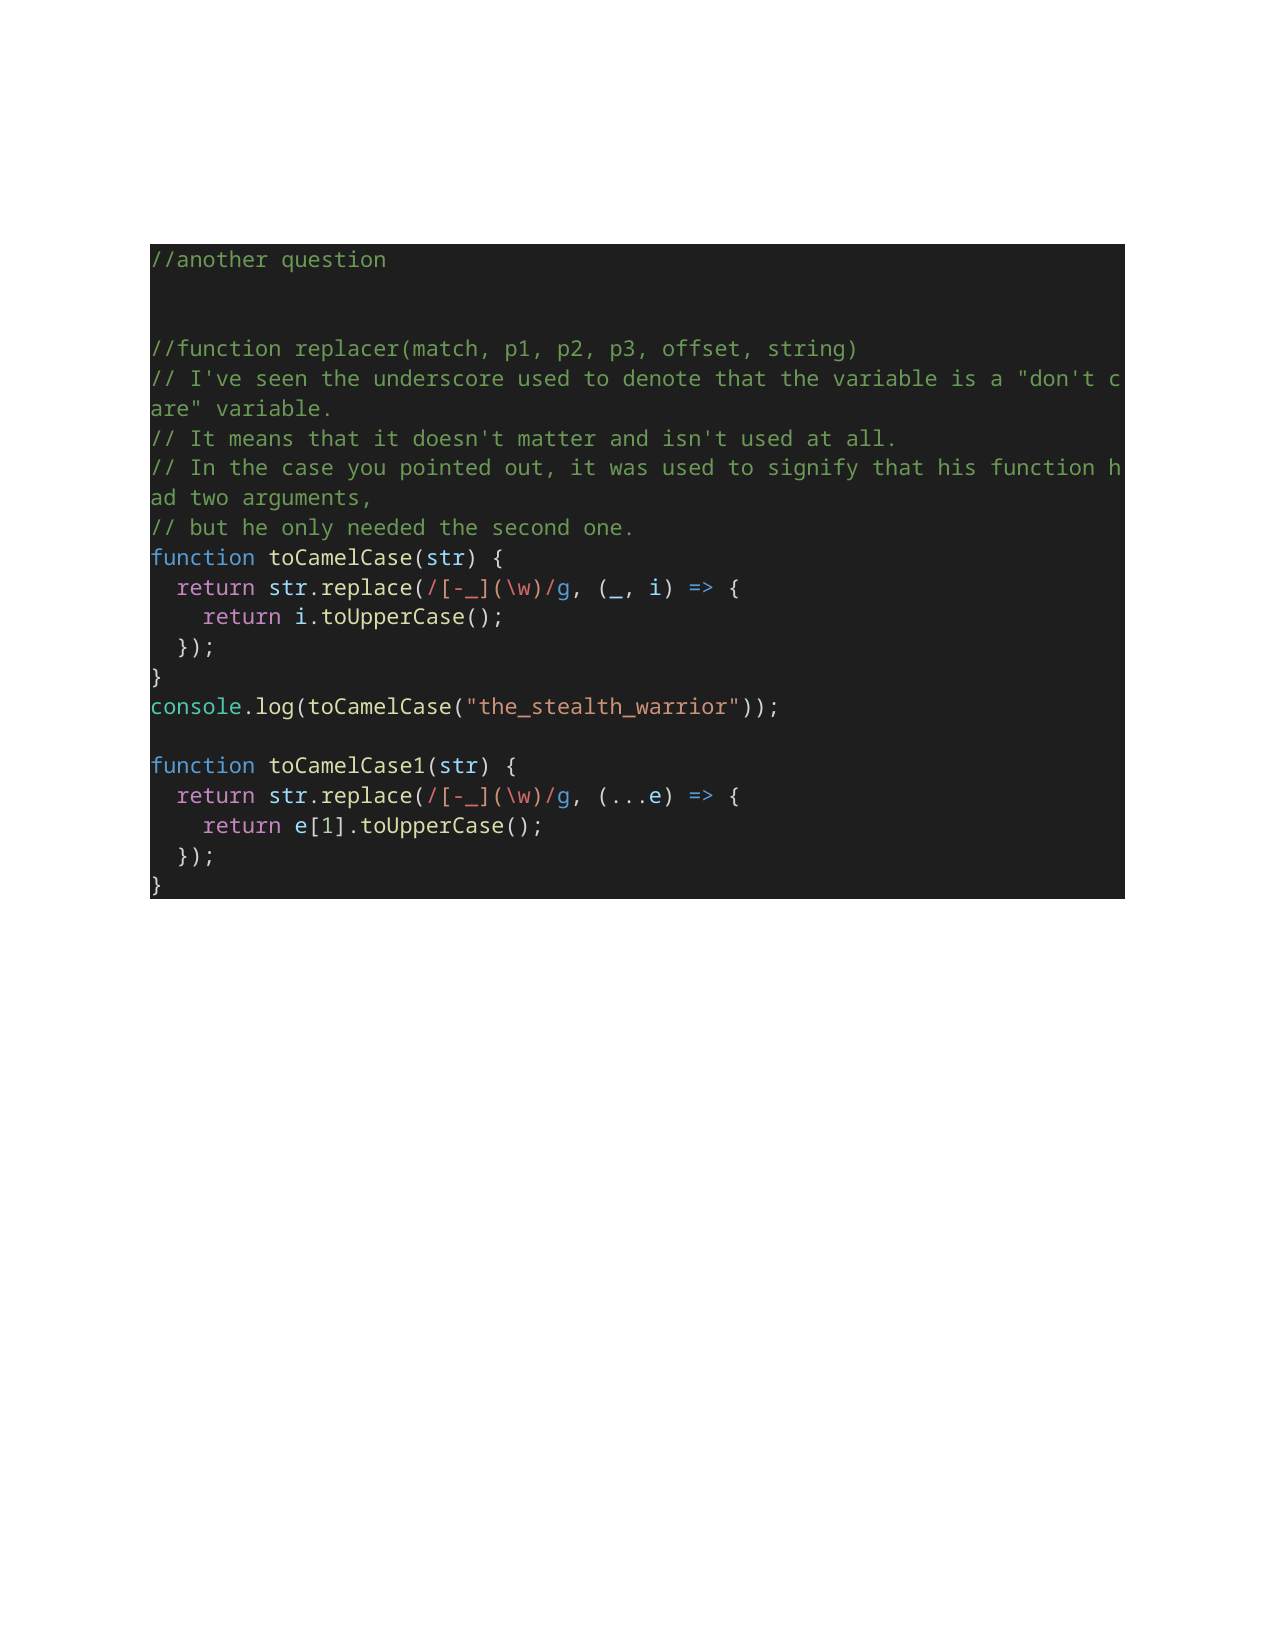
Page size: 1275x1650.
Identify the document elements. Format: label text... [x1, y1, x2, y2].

text // but he only needed the second one. [150, 512, 1125, 542]
text function toCamelCase(str) { [150, 542, 1125, 571]
text }); [150, 631, 1125, 661]
text } [150, 661, 1125, 691]
text return str.replace(/[-_](\w)/g, (_, i) => { [150, 571, 1125, 601]
text } [150, 869, 1125, 899]
text // I've seen the underscore used to denote that the variable is a "don't care" variable. [150, 363, 1125, 422]
text function toCamelCase1(str) { [150, 750, 1125, 780]
text return i.toUpperCase(); [150, 601, 1125, 631]
text // It means that it doesn't matter and isn't used at all. [150, 422, 1125, 452]
text console.log(toCamelCase("the_stealth_warrior")); [150, 691, 1125, 720]
text //another question [150, 244, 1125, 273]
text return str.replace(/[-_](\w)/g, (...e) => { [150, 780, 1125, 810]
text }); [150, 839, 1125, 869]
text return e[1].toUpperCase(); [150, 810, 1125, 839]
text //function replacer(match, p1, p2, p3, offset, string) [150, 333, 1125, 363]
text // In the case you pointed out, it was used to signify that his function had two arguments, [150, 452, 1125, 512]
